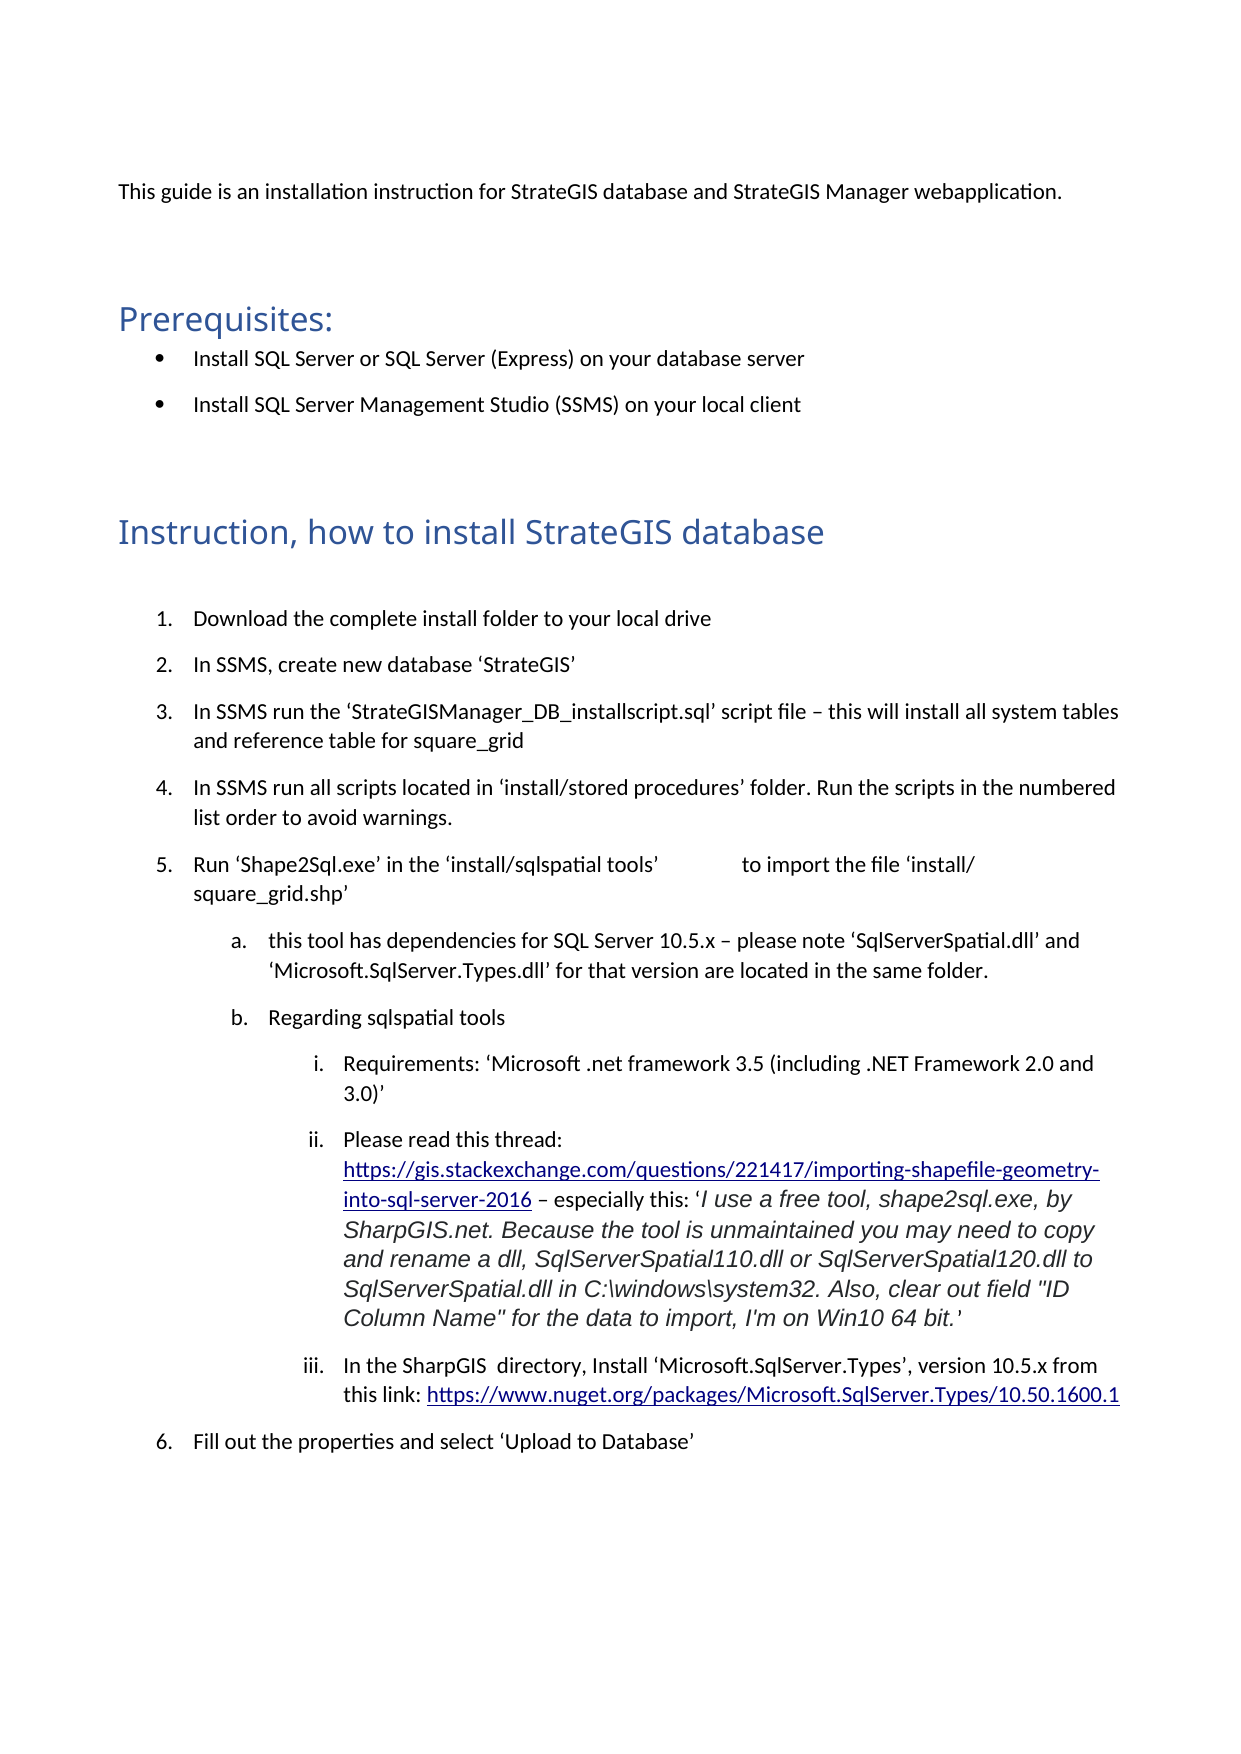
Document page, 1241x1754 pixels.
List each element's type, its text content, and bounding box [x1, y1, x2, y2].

list Run ‘Shape2Sql.exe’ in the ‘install/sqlspatial tools’ to import the file ‘install/ square_grid.shp’ [156, 850, 1122, 908]
list Install SQL Server Management Studio (SSMS) on your local client [156, 390, 1122, 418]
list this tool has dependencies for SQL Server 10.5.x – please note ‘SqlServerSpatial.dll’ and ‘Microsoft.SqlServer.Types.dll’ for that version are located in the same folder. [231, 926, 1122, 984]
subtitle Prerequisites: [118, 295, 1122, 341]
list Requirements: ‘Microsoft .net framework 3.5 (including .NET Framework 2.0 and 3.0)’ [324, 1049, 1122, 1107]
list Download the complete install folder to your local drive [156, 604, 1122, 632]
subtitle Instruction, how to install StrateGIS database [118, 508, 1122, 554]
list Fill out the properties and select ‘Upload to Database’ [156, 1427, 1122, 1455]
list Please read this thread: https://gis.stackexchange.com/questions/221417/importing-shapefile-geometry-into-sql-server-2016 – especially this: ‘I use a free tool, shape2sql.exe, by SharpGIS.net. Because the tool is unmaintained you may need to copy and rename a dll, SqlServerSpatial110.dll or SqlServerSpatial120.dll to SqlServerSpatial.dll in C:\windows\system32. Also, clear out field "ID Column Name" for the data to import, I'm on Win10 64 bit.’ [324, 1126, 1122, 1332]
list In SSMS run all scripts located in ‘install/stored procedures’ folder. Run the scripts in the numbered list order to avoid warnings. [156, 773, 1122, 831]
list Regarding sqlspatial tools [231, 1003, 1122, 1031]
list In SSMS, create new database ‘StrateGIS’ [156, 650, 1122, 678]
list In SSMS run the ‘StrateGISManager_DB_installscript.sql’ script file – this will install all system tables and reference table for square_grid [156, 697, 1122, 755]
list In the SharpGIS directory, Install ‘Microsoft.SqlServer.Types’, version 10.5.x from this link: https://www.nuget.org/packages/Microsoft.SqlServer.Types/10.50.1600.1 [324, 1351, 1122, 1409]
list Install SQL Server or SQL Server (Express) on your database server [156, 344, 1122, 372]
text This guide is an installation instruction for StrateGIS database and StrateGIS Manager webapplication. [118, 177, 1122, 205]
